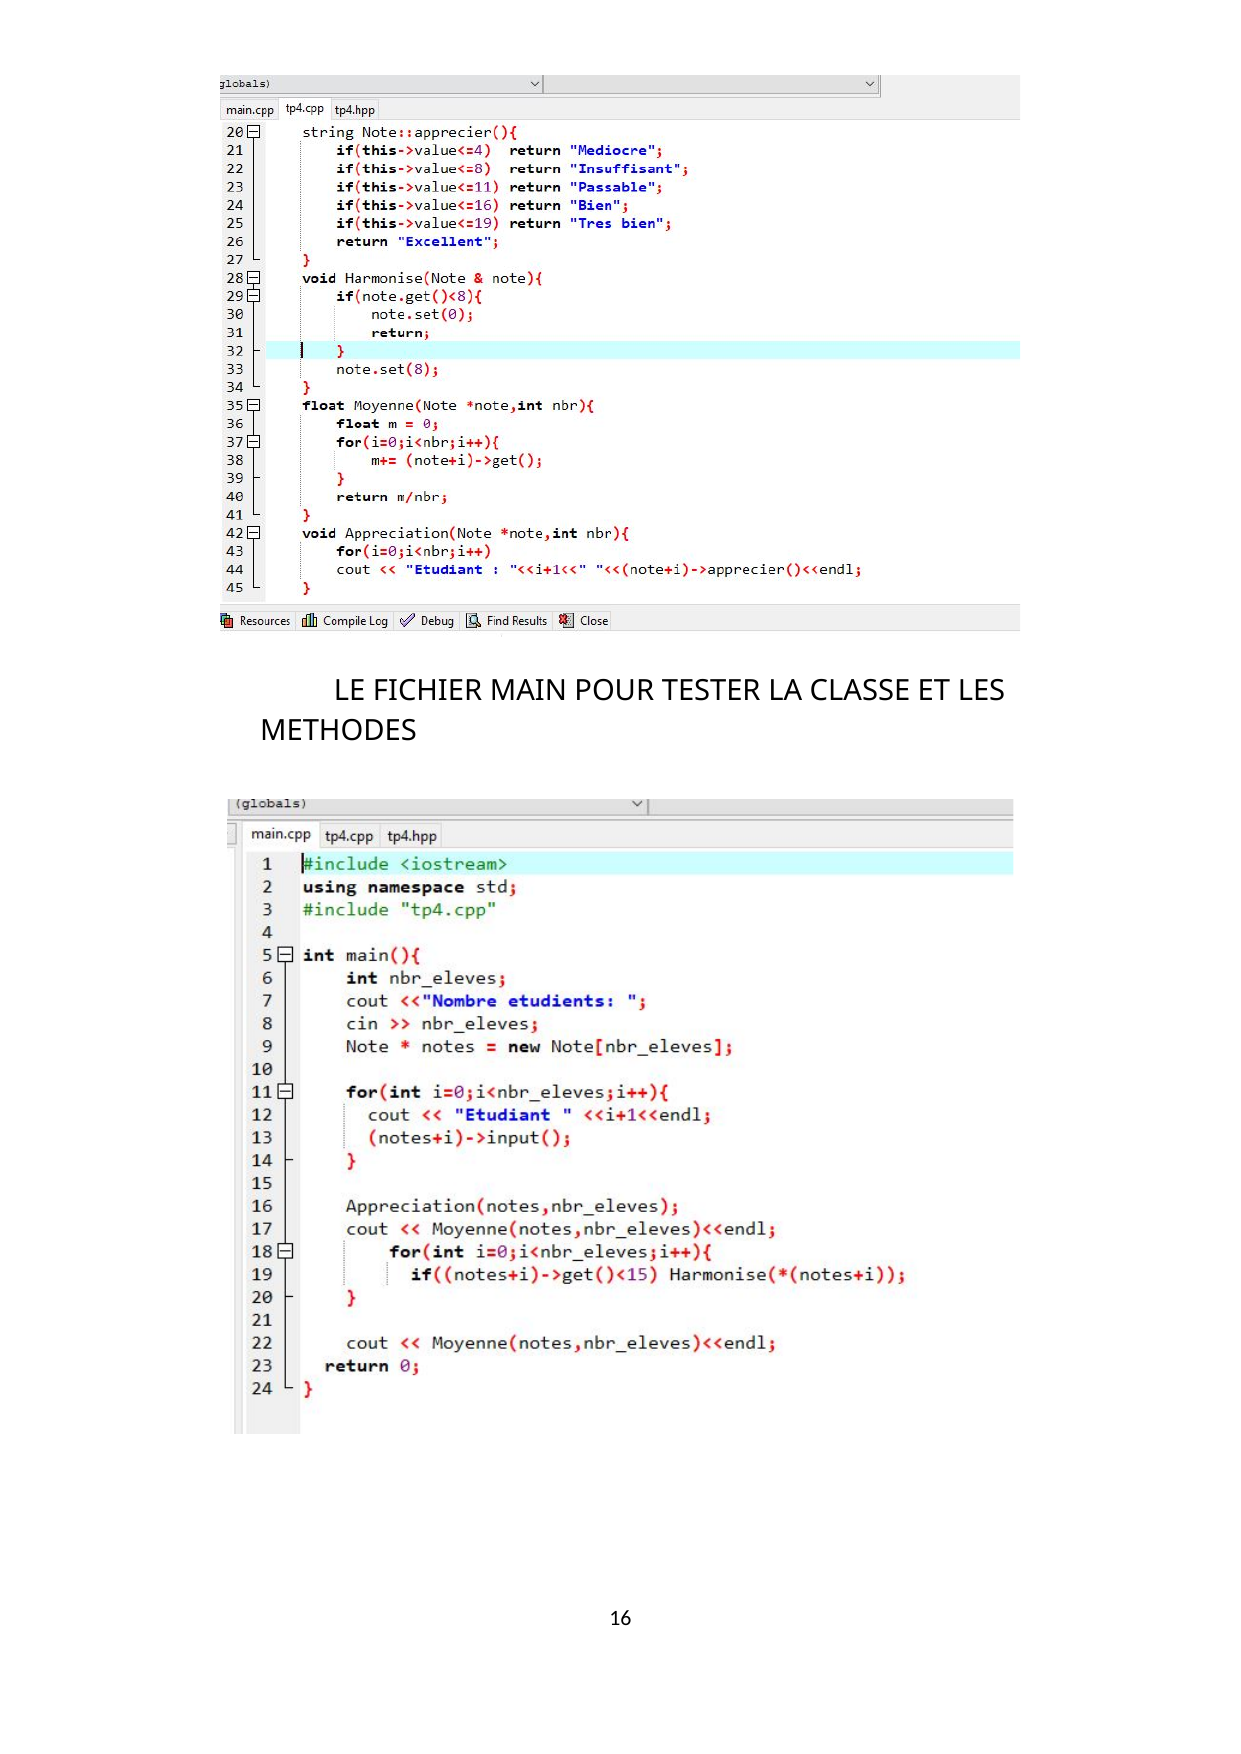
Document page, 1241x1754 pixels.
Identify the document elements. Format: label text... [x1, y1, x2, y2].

subtitle le fichier main pour tester la classe et les methodes [260, 669, 1128, 748]
